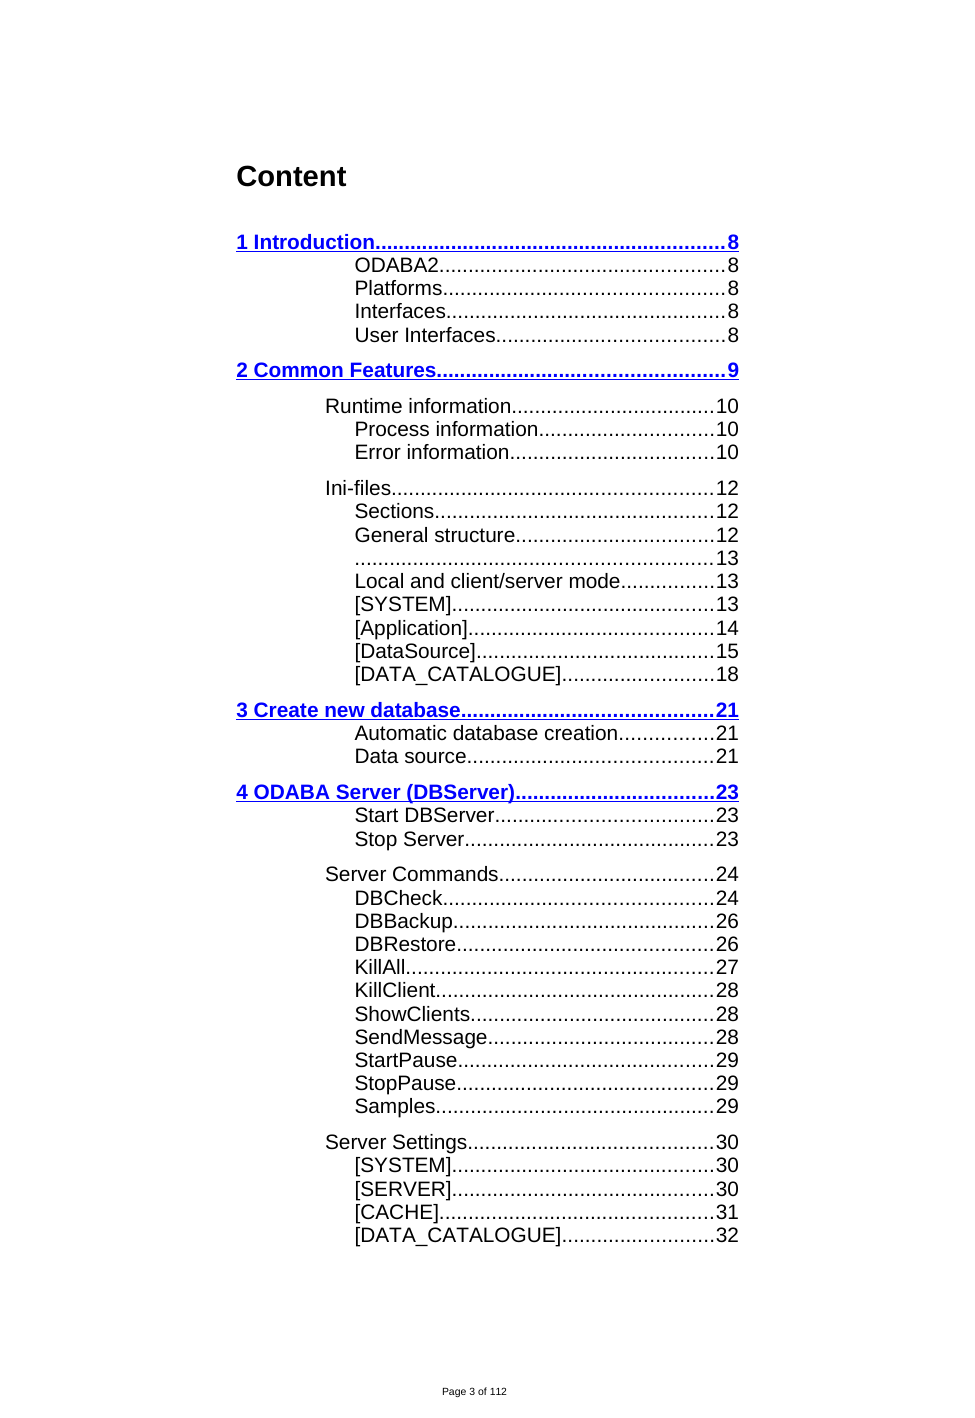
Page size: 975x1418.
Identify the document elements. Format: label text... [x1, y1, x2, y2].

text 1 Introduction 8 [236, 230, 739, 251]
text StopPause 29 [354, 1072, 739, 1095]
text [DATA_CATALOGUE] 32 [354, 1224, 739, 1247]
text SendMessage 28 [354, 1025, 739, 1049]
text Process information 10 [354, 418, 739, 441]
text [Application] 14 [354, 616, 739, 639]
text Local and client/server mode 13 [354, 570, 739, 593]
text ODABA2 8 [354, 253, 739, 277]
text DBBackup 26 [354, 909, 739, 932]
text Error information 10 [354, 441, 739, 464]
text Samples 29 [354, 1095, 739, 1118]
text Stop Server 23 [354, 827, 739, 850]
text [SERVER] 30 [354, 1177, 739, 1201]
text [SYSTEM] 13 [354, 593, 739, 616]
text Start DBServer 23 [354, 804, 739, 827]
text KillAll 27 [354, 956, 739, 979]
text [DataSource] 15 [354, 639, 739, 663]
text Interfaces 8 [354, 300, 739, 323]
text Platforms 8 [354, 277, 739, 300]
text Server Settings 30 [325, 1131, 739, 1154]
text Ini-files 12 [325, 477, 739, 500]
text User Interfaces 8 [354, 323, 739, 346]
text StartPause 29 [354, 1049, 739, 1072]
text Runtime information 10 [325, 395, 739, 418]
text Automatic database creation 21 [354, 722, 739, 745]
text Server Commands 24 [325, 863, 739, 886]
text 3 Create new database 21 [236, 698, 739, 719]
text 13 [354, 547, 739, 570]
text [CACHE] 31 [354, 1201, 739, 1224]
text 4 ODABA Server (DBServer) 23 [236, 781, 739, 801]
text Content [236, 160, 739, 193]
text General structure 12 [354, 523, 739, 547]
text [DATA_CATALOGUE] 18 [354, 663, 739, 686]
text Data source 21 [354, 745, 739, 768]
text [SYSTEM] 30 [354, 1154, 739, 1177]
text ShowClients 28 [354, 1002, 739, 1025]
text DBRestore 26 [354, 932, 739, 956]
text DBCheck 24 [354, 886, 739, 909]
text Sections 12 [354, 500, 739, 523]
text 2 Common Features 9 [236, 359, 739, 379]
text KillClient 28 [354, 979, 739, 1002]
